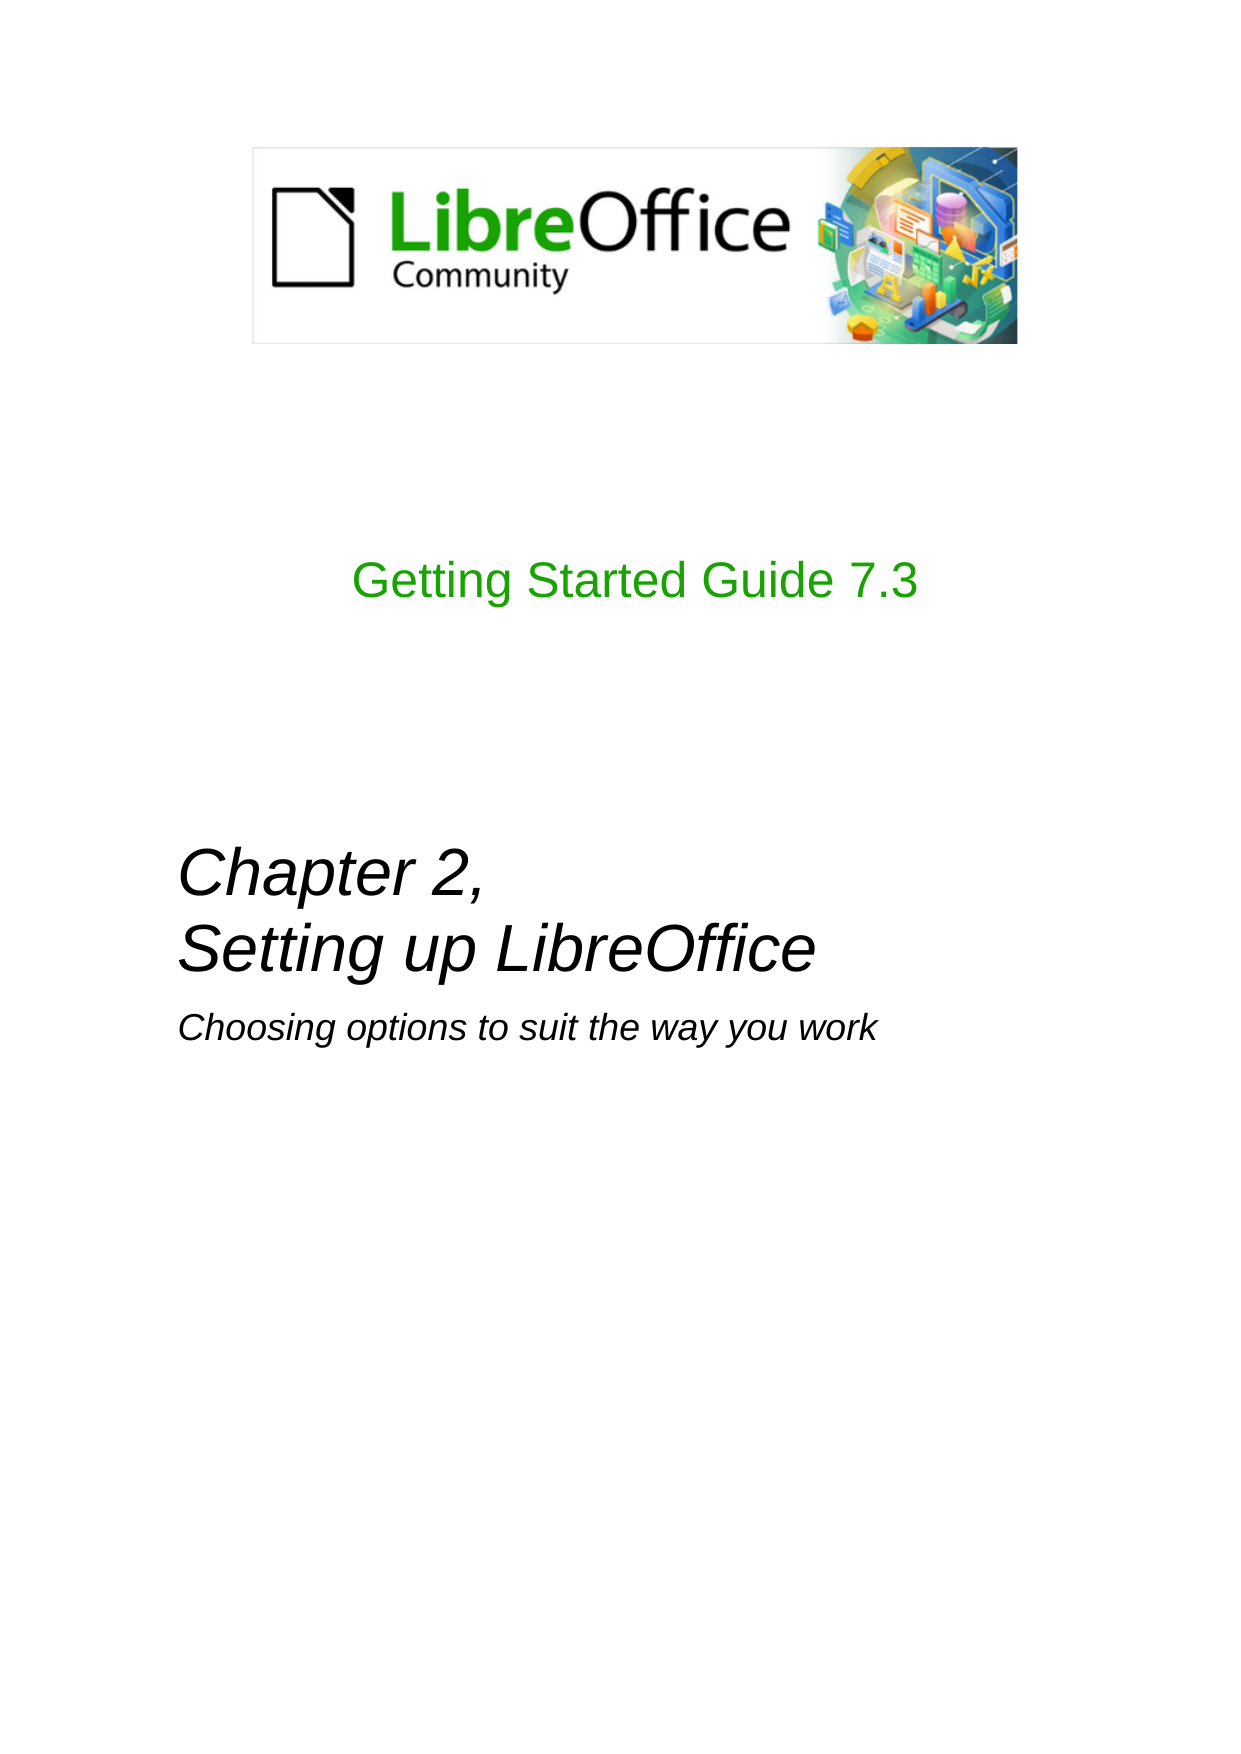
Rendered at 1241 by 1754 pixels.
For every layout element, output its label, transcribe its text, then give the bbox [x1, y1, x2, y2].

title Chapter 2, Setting up LibreOffice [177, 833, 1093, 986]
subtitle Choosing options to suit the way you work [177, 1006, 1093, 1049]
text Getting Started Guide 7.3 [177, 550, 1093, 608]
picture [252, 147, 1018, 344]
